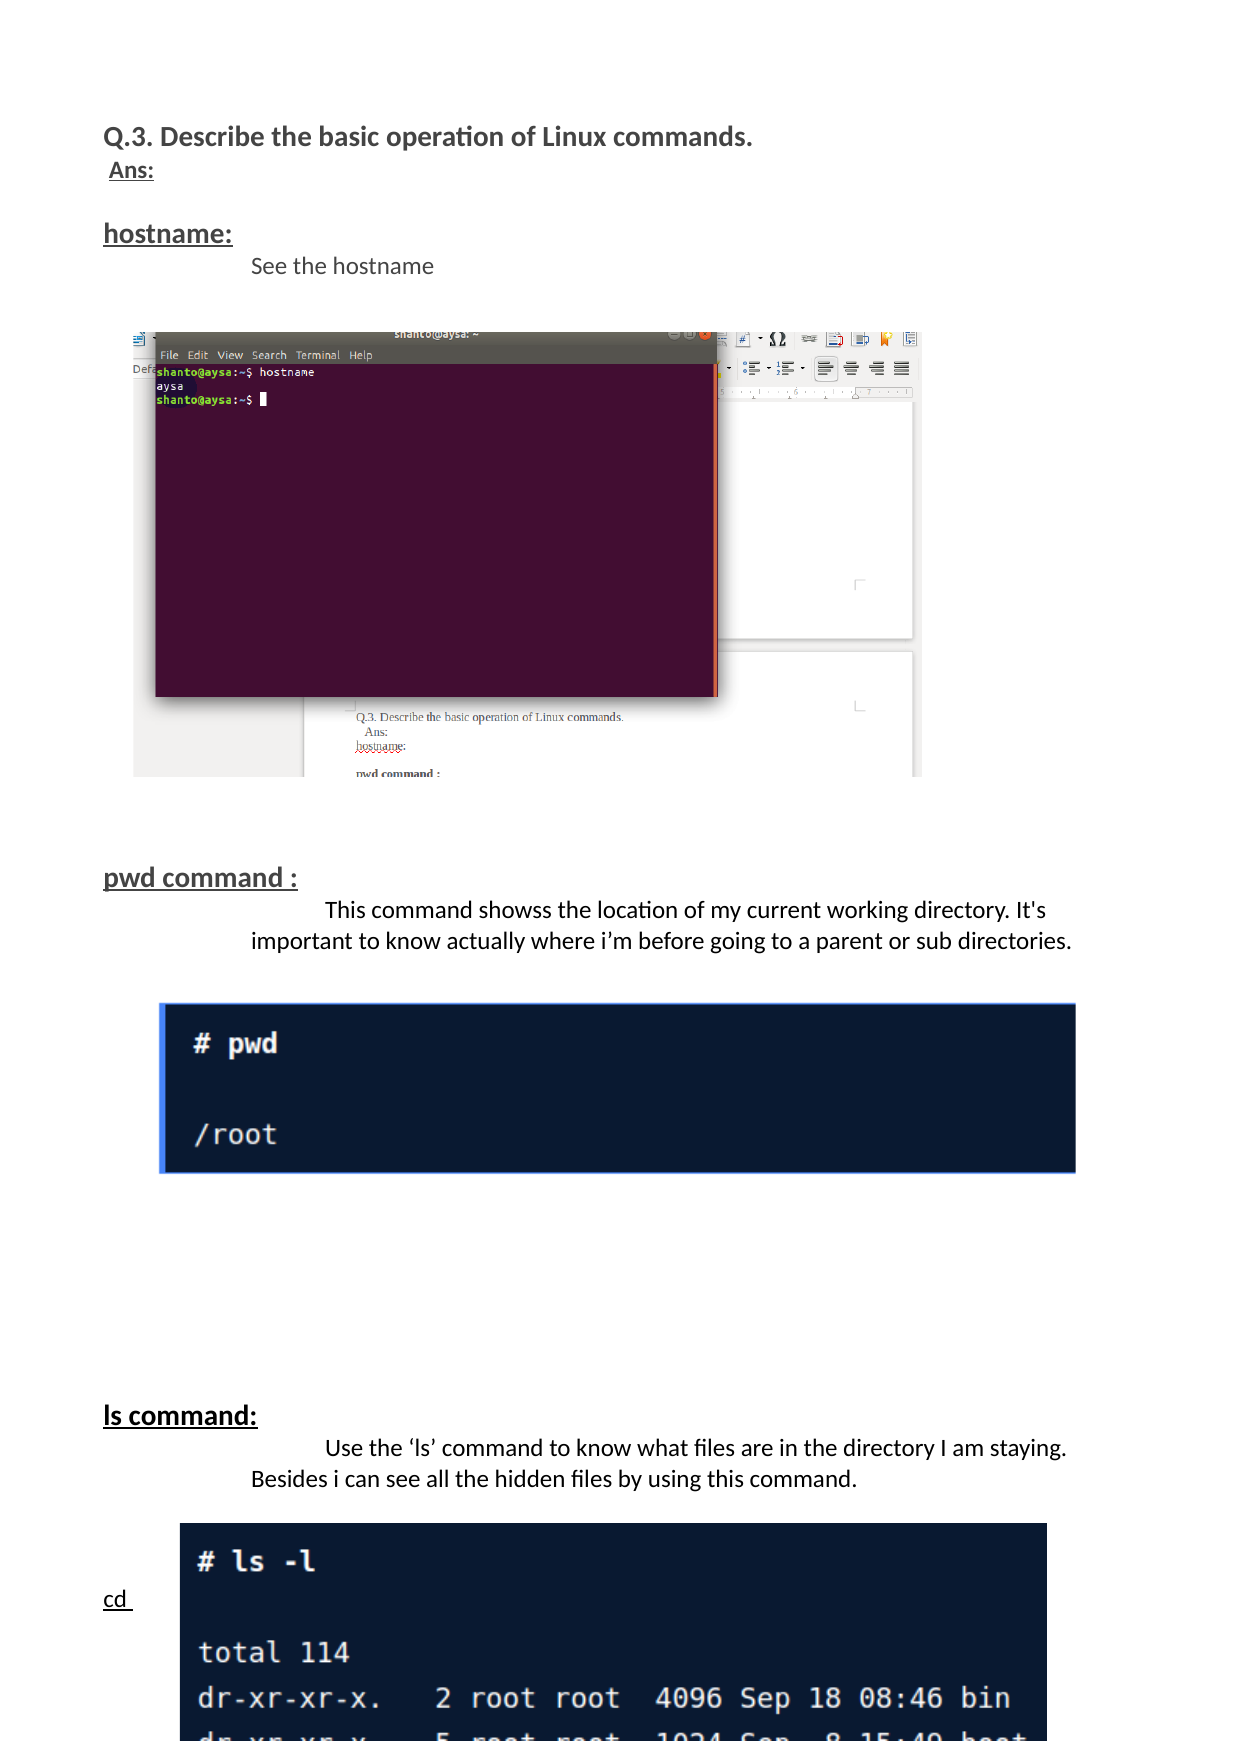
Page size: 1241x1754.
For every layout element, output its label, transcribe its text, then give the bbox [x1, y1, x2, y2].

text hostname: [103, 215, 1123, 250]
text Ans: [103, 154, 1123, 184]
text Q.3. Describe the basic operation of Linux commands. [103, 118, 1123, 154]
text pwd command : [103, 859, 1123, 895]
text ls command: [103, 1397, 1123, 1432]
text See the hostname [103, 250, 1123, 281]
text [1047, 1583, 1123, 1614]
text This command showss the location of my current working directory. It's important to know actually where i’m before going to a parent or sub directories. [251, 895, 1123, 956]
text cd [103, 1583, 179, 1614]
text Use the ‘ls’ command to know what files are in the directory I am staying. Besides i can see all the hidden files by using this command. [251, 1432, 1123, 1493]
